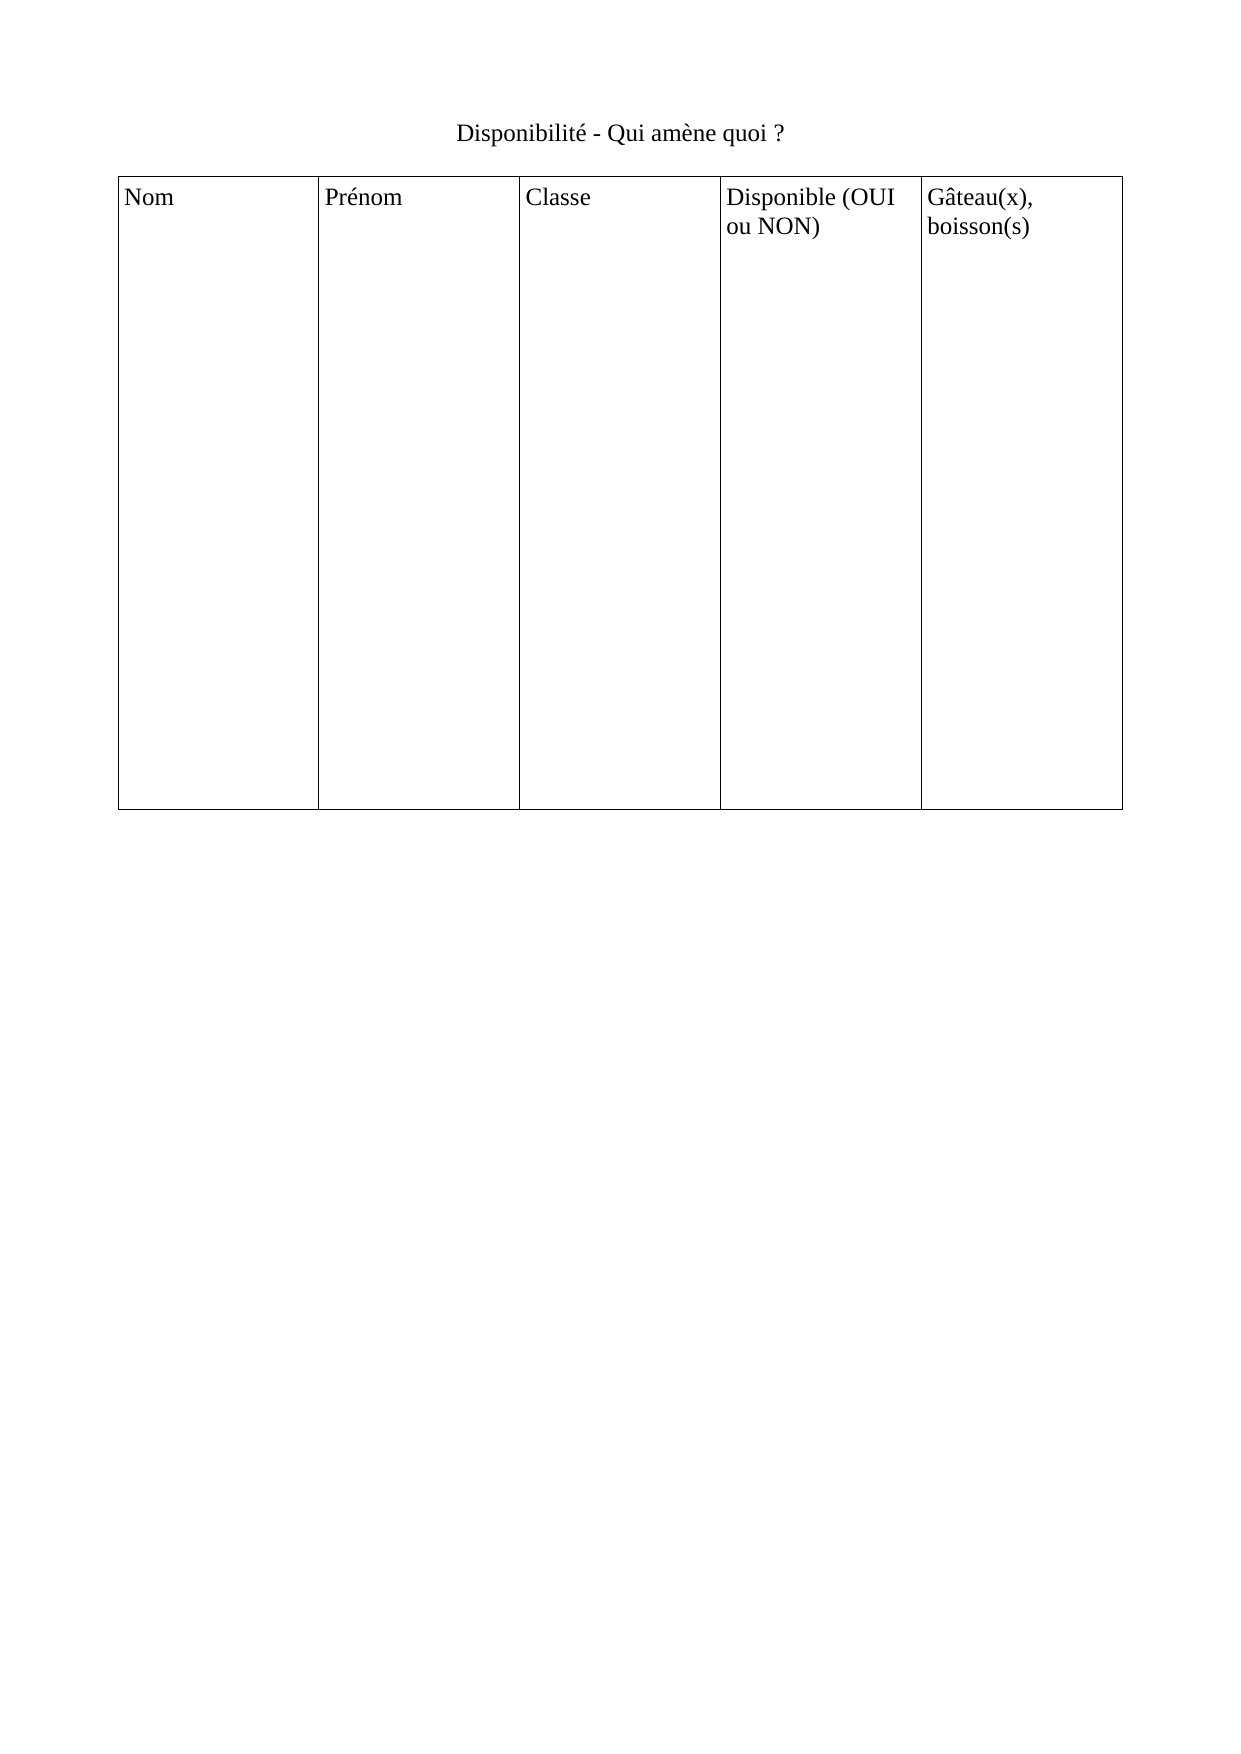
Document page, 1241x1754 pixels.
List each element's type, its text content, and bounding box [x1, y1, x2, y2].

table_cell [922, 447, 1122, 487]
table_cell [721, 326, 921, 366]
table_cell [119, 728, 318, 768]
table_cell [520, 768, 720, 808]
table_cell [520, 366, 720, 406]
table_cell [319, 447, 519, 487]
table_cell [119, 447, 318, 487]
table_cell [319, 246, 519, 286]
table_cell [520, 246, 720, 286]
table_cell [721, 366, 921, 406]
table_cell [922, 608, 1122, 648]
table_cell [520, 286, 720, 326]
table_cell [922, 286, 1122, 326]
table_cell [721, 567, 921, 607]
table_cell [319, 366, 519, 406]
table_cell [922, 728, 1122, 768]
table_cell [721, 447, 921, 487]
table_header Disponible (OUI ou NON) [721, 177, 921, 246]
table_cell [119, 768, 318, 808]
table_cell [319, 286, 519, 326]
table_cell [119, 688, 318, 728]
table_cell [119, 567, 318, 607]
table_cell [520, 527, 720, 567]
table_cell [721, 648, 921, 688]
text Disponibilité - Qui amène quoi ? [118, 118, 1122, 147]
table_cell [119, 487, 318, 527]
table_cell [922, 246, 1122, 286]
table_cell [721, 246, 921, 286]
table_cell [319, 688, 519, 728]
table_cell [319, 326, 519, 366]
table_cell [721, 406, 921, 447]
table_cell [922, 768, 1122, 808]
table_cell [922, 688, 1122, 728]
table_cell [319, 406, 519, 447]
table_cell [319, 527, 519, 567]
table_cell [520, 567, 720, 607]
table_cell [922, 487, 1122, 527]
table_cell [119, 527, 318, 567]
table_cell [319, 608, 519, 648]
table_cell [520, 728, 720, 768]
table_header Classe [520, 177, 720, 246]
table_cell [922, 648, 1122, 688]
table_cell [119, 366, 318, 406]
table_cell [721, 728, 921, 768]
table_cell [319, 567, 519, 607]
table_cell [721, 286, 921, 326]
table_cell [520, 406, 720, 447]
table_cell [520, 688, 720, 728]
table_header Nom [119, 177, 318, 246]
table_cell [721, 608, 921, 648]
table_cell [119, 406, 318, 447]
table_cell [319, 648, 519, 688]
table_cell [319, 728, 519, 768]
table_cell [119, 608, 318, 648]
table_header Gâteau(x), boisson(s) [922, 177, 1122, 246]
table_cell [520, 447, 720, 487]
table_cell [922, 406, 1122, 447]
table_cell [922, 567, 1122, 607]
table_cell [119, 246, 318, 286]
table_cell [520, 326, 720, 366]
table_cell [520, 487, 720, 527]
table_cell [119, 326, 318, 366]
table_cell [721, 487, 921, 527]
table_cell [721, 527, 921, 567]
table_cell [520, 608, 720, 648]
table_cell [319, 768, 519, 808]
table_header Prénom [319, 177, 519, 246]
table_cell [119, 286, 318, 326]
table_cell [922, 366, 1122, 406]
table_cell [922, 527, 1122, 567]
table_cell [319, 487, 519, 527]
table_cell [721, 768, 921, 808]
table_cell [721, 688, 921, 728]
table_cell [119, 648, 318, 688]
table_cell [922, 326, 1122, 366]
table_cell [520, 648, 720, 688]
